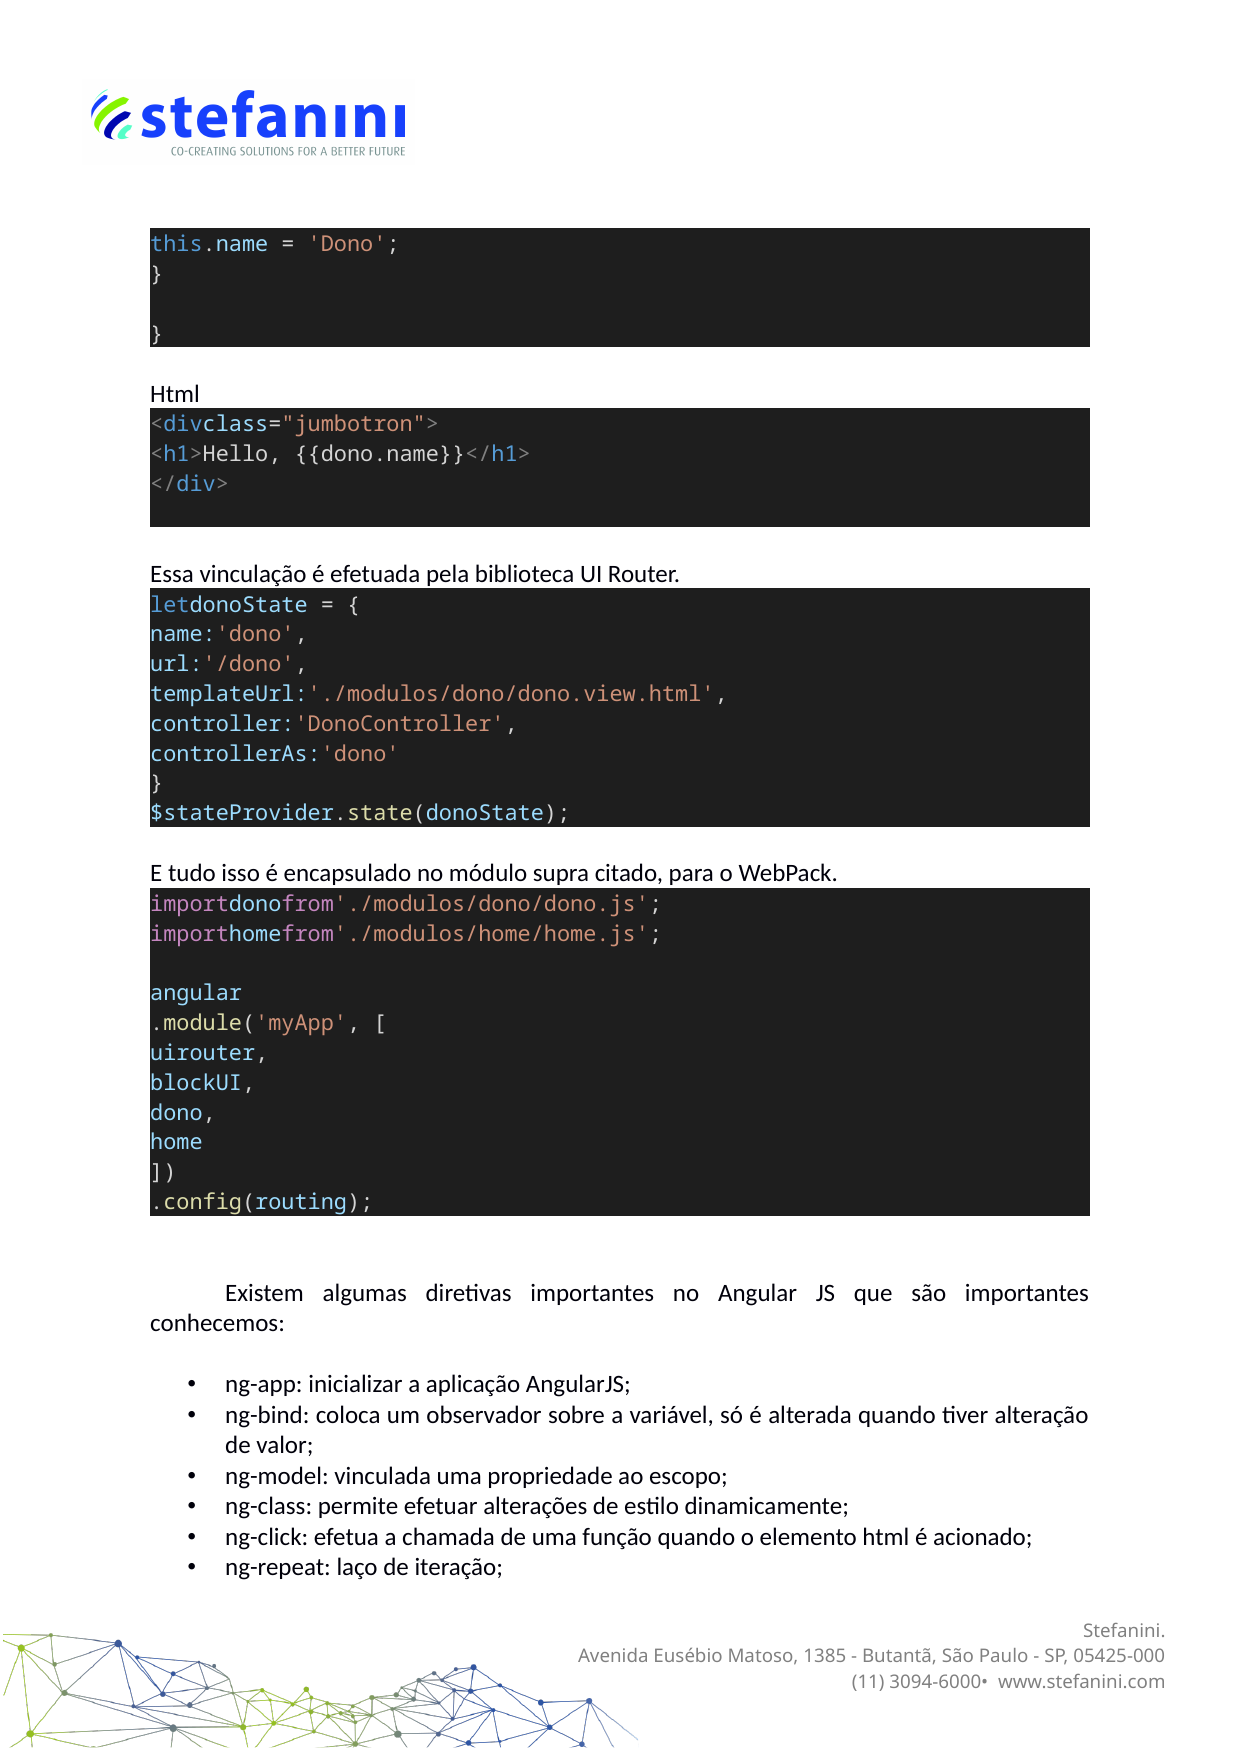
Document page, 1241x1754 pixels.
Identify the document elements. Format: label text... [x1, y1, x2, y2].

text templateUrl:'./modulos/dono/dono.view.html', [150, 678, 1090, 708]
text ]) [150, 1156, 1090, 1186]
text Essa vinculação é efetuada pela biblioteca UI Router. [150, 558, 1090, 588]
text .module('myApp', [ [150, 1007, 1090, 1037]
text $stateProvider.state(donoState); [150, 797, 1090, 827]
text letdonoState = { [150, 588, 1090, 618]
picture [81, 79, 418, 168]
text angular [150, 977, 1090, 1007]
text } [150, 258, 1090, 288]
text importhomefrom'./modulos/home/home.js'; [150, 918, 1090, 947]
text <divclass="jumbotron"> [150, 408, 1090, 438]
text <h1>Hello, {{dono.name}}</h1> [150, 438, 1090, 468]
list ng-app: inicializar a aplicação AngularJS; [187, 1368, 1090, 1399]
text } [150, 767, 1090, 797]
text uirouter, [150, 1037, 1090, 1067]
list ng-repeat: laço de iteração; [187, 1551, 1090, 1582]
text Html [150, 378, 1090, 408]
text name:'dono', [150, 618, 1090, 648]
text url:'/dono', [150, 648, 1090, 678]
text dono, [150, 1096, 1090, 1126]
picture [3, 1624, 676, 1748]
text E tudo isso é encapsulado no módulo supra citado, para o WebPack. [150, 857, 1090, 888]
text importdonofrom'./modulos/dono/dono.js'; [150, 888, 1090, 918]
text Existem algumas diretivas importantes no Angular JS que são importantes conhecemos: [150, 1277, 1090, 1338]
list ng-class: permite efetuar alterações de estilo dinamicamente; [187, 1490, 1090, 1521]
text </div> [150, 468, 1090, 498]
text controller:'DonoController', [150, 708, 1090, 737]
text blockUI, [150, 1067, 1090, 1096]
list ng-bind: coloca um observador sobre a variável, só é alterada quando tiver alteração de valor; [187, 1399, 1090, 1460]
text home [150, 1126, 1090, 1156]
list ng-model: vinculada uma propriedade ao escopo; [187, 1460, 1090, 1490]
text controllerAs:'dono' [150, 737, 1090, 767]
list ng-click: efetua a chamada de uma função quando o elemento html é acionado; [187, 1521, 1090, 1551]
text .config(routing); [150, 1186, 1090, 1216]
text this.name = 'Dono'; [150, 228, 1090, 258]
text } [150, 317, 1090, 347]
